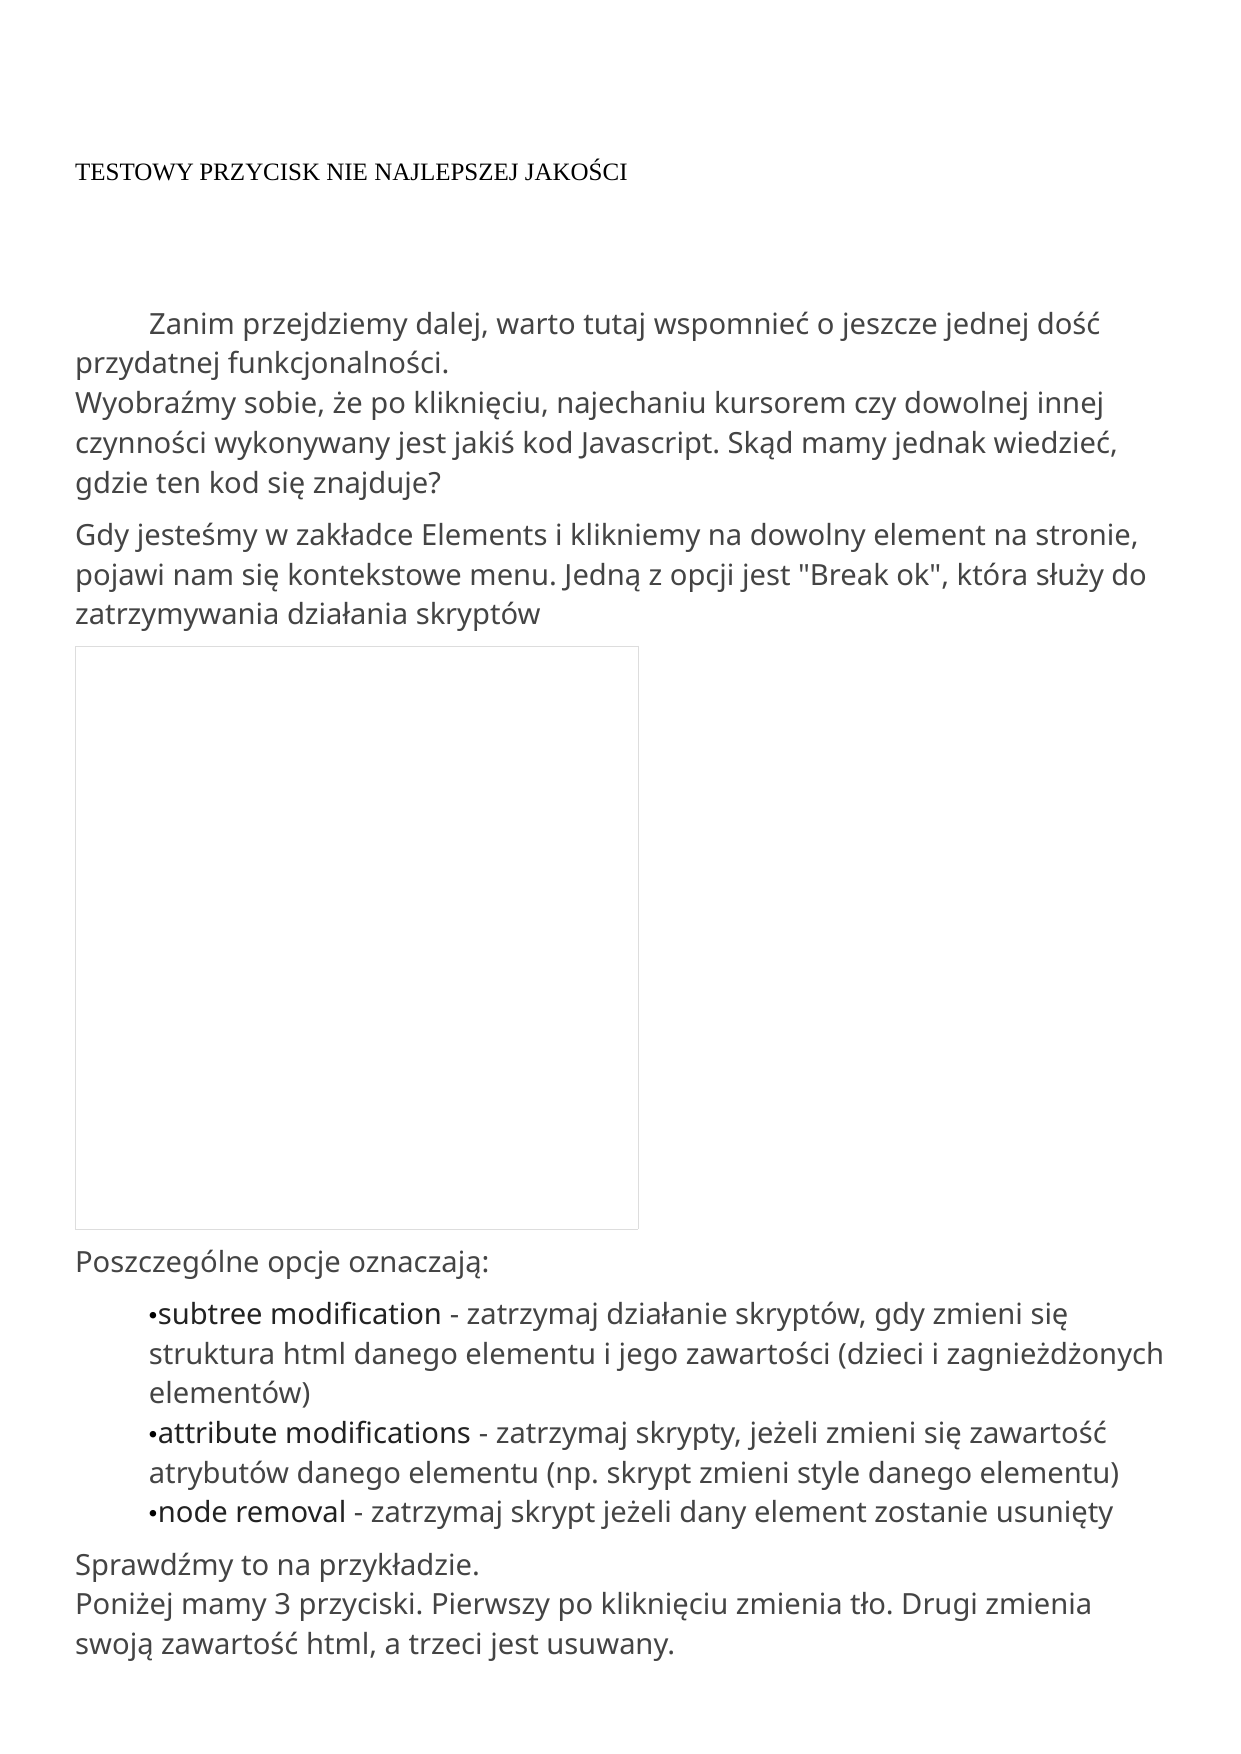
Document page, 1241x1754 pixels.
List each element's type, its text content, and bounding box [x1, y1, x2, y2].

list subtree modification - zatrzymaj działanie skryptów, gdy zmieni się struktura html danego elementu i jego zawartości (dzieci i zagnieżdżonych elementów) [75, 1293, 1165, 1412]
text TESTOWY PRZYCISK NIE NAJLEPSZEJ JAKOŚCI [75, 157, 1165, 186]
text Zanim przejdziemy dalej, warto tutaj wspomnieć o jeszcze jednej dość przydatnej funkcjonalności. Wyobraźmy sobie, że po kliknięciu, najechaniu kursorem czy dowolnej innej czynności wykonywany jest jakiś kod Javascript. Skąd mamy jednak wiedzieć, gdzie ten kod się znajduje? [75, 303, 1165, 502]
list node removal - zatrzymaj skrypt jeżeli dany element zostanie usunięty [75, 1492, 1165, 1531]
text Poszczególne opcje oznaczają: [75, 1241, 1165, 1281]
text Sprawdźmy to na przykładzie. Poniżej mamy 3 przyciski. Pierwszy po kliknięciu zmienia tło. Drugi zmienia swoją zawartość html, a trzeci jest usuwany. [75, 1544, 1165, 1663]
text Gdy jesteśmy w zakładce Elements i klikniemy na dowolny element na stronie, pojawi nam się kontekstowe menu. Jedną z opcji jest "Break ok", która służy do zatrzymywania działania skryptów [75, 514, 1165, 633]
list attribute modifications - zatrzymaj skrypty, jeżeli zmieni się zawartość atrybutów danego elementu (np. skrypt zmieni style danego elementu) [75, 1412, 1165, 1492]
